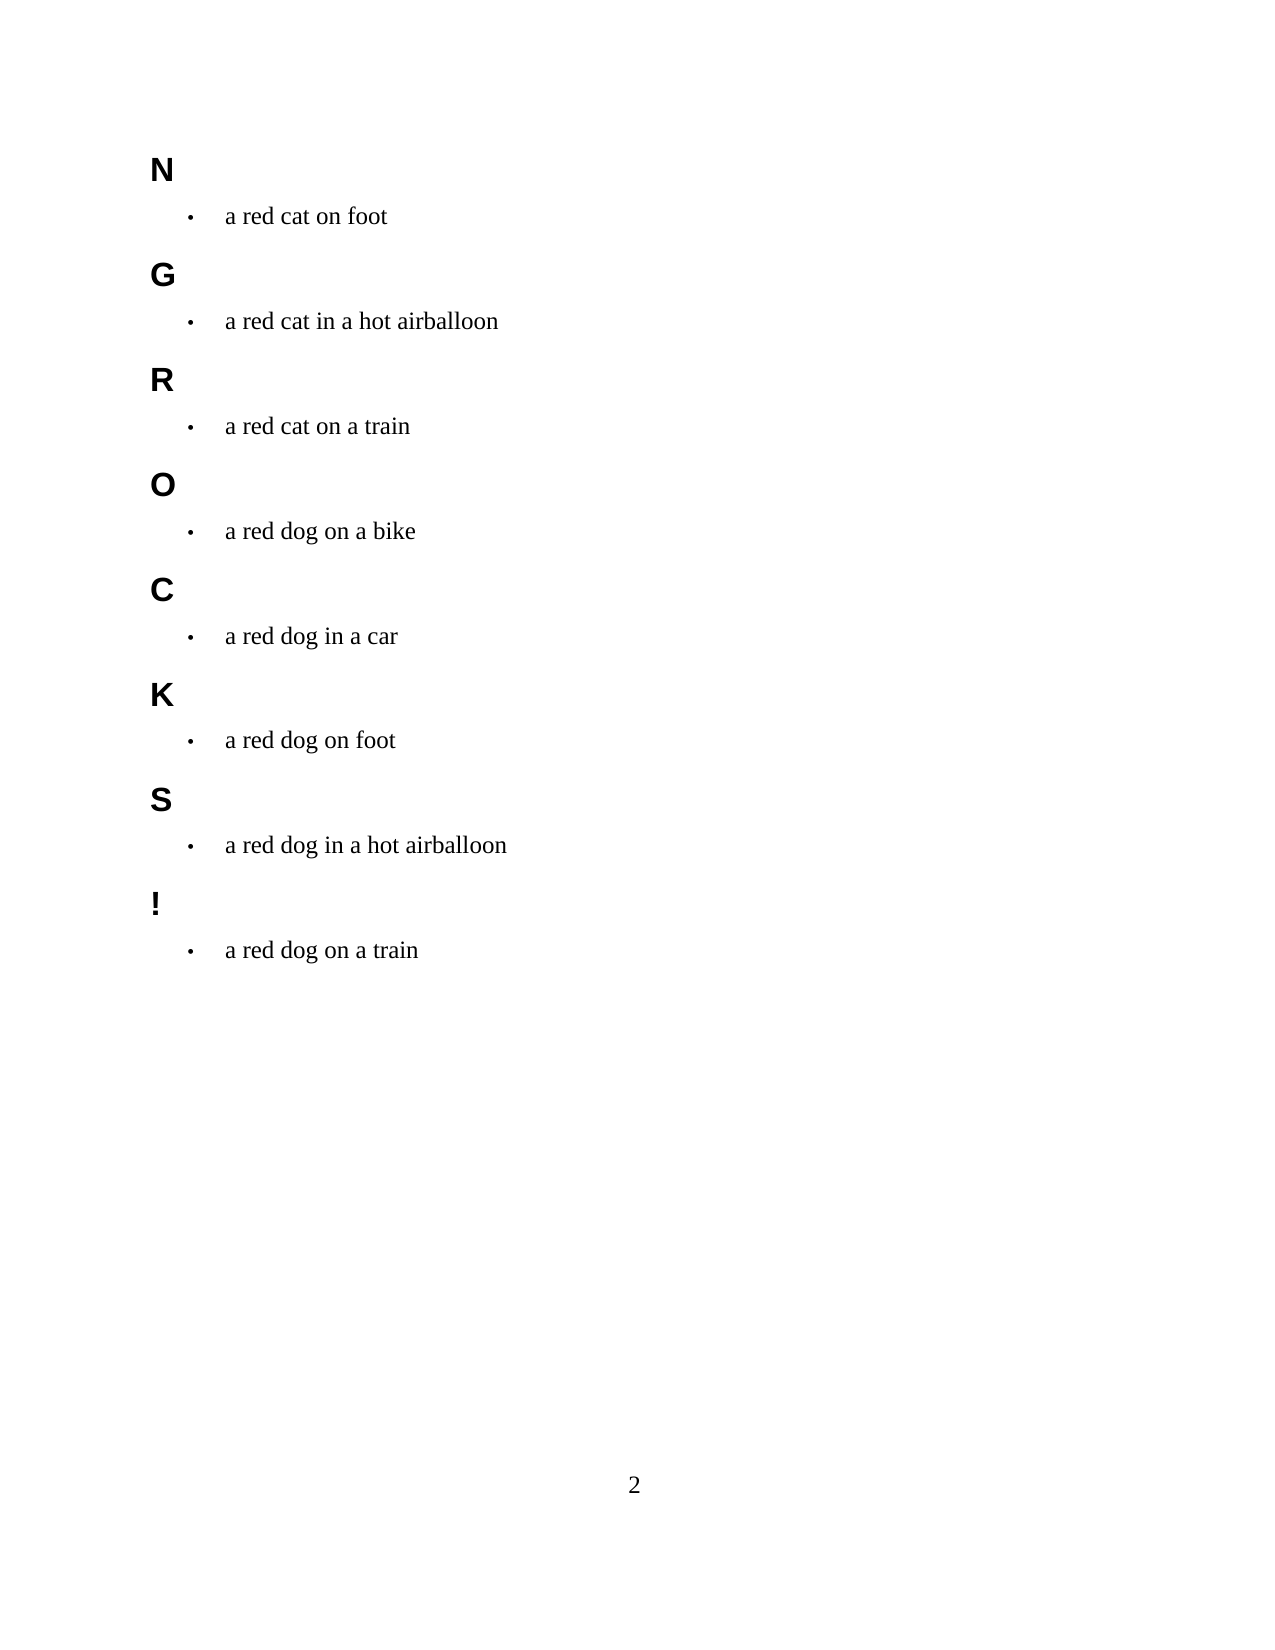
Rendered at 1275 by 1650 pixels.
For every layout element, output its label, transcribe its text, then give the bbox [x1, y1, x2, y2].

subtitle S [150, 779, 1125, 818]
list a red dog on a train [187, 935, 1125, 964]
subtitle R [150, 360, 1125, 398]
list a red cat in a hot airballoon [187, 306, 1125, 335]
list a red dog in a hot airballoon [187, 831, 1125, 859]
subtitle ! [150, 884, 1125, 923]
list a red dog on foot [187, 726, 1125, 754]
list a red cat on a train [187, 411, 1125, 440]
subtitle C [150, 569, 1125, 608]
list a red dog on a bike [187, 516, 1125, 544]
subtitle G [150, 255, 1125, 293]
list a red dog in a car [187, 621, 1125, 649]
subtitle K [150, 674, 1125, 713]
subtitle N [150, 150, 1125, 189]
list a red cat on foot [187, 201, 1125, 230]
subtitle O [150, 465, 1125, 503]
